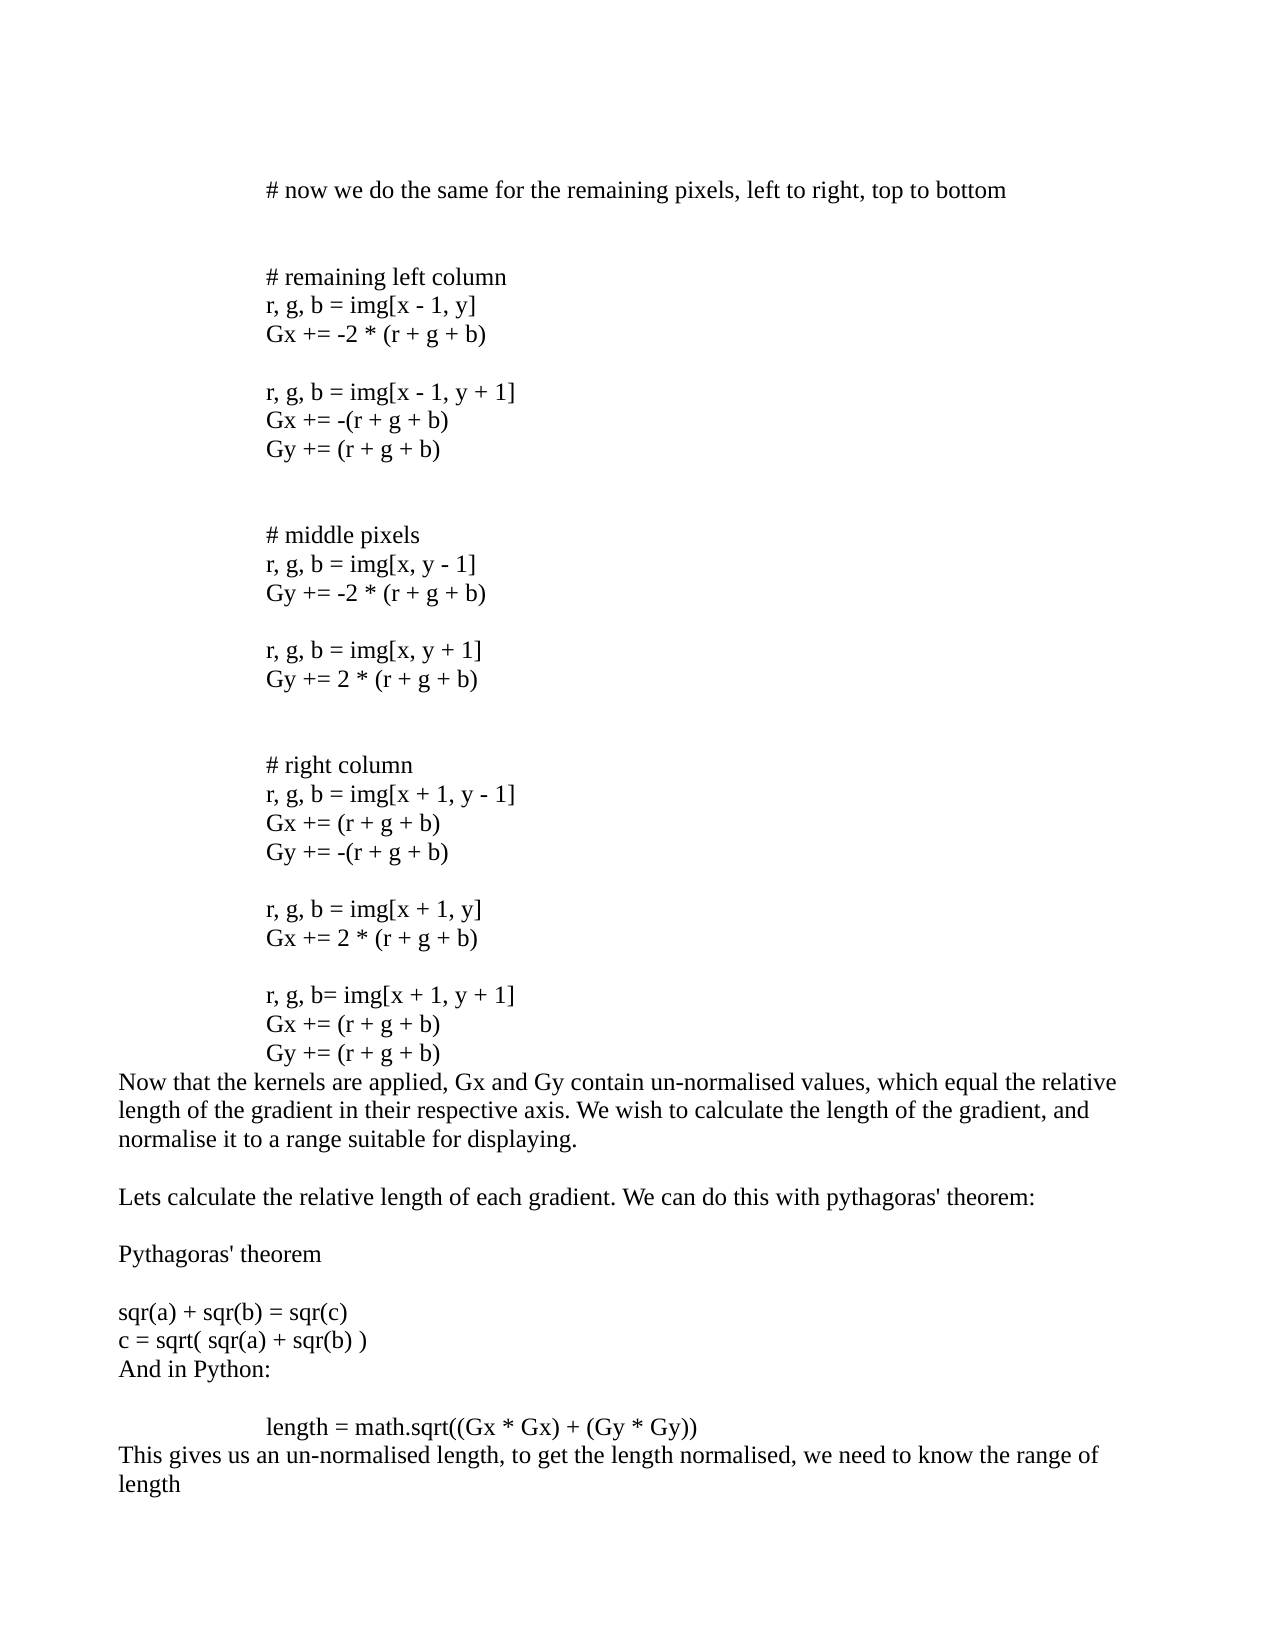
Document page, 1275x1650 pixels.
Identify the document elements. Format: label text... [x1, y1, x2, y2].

text This gives us an un-normalised length, to get the length normalised, we need to know the range of length [118, 1441, 1157, 1498]
text r, g, b= img[x + 1, y + 1] [118, 981, 1157, 1009]
text sqr(a) + sqr(b) = sqr(c) [118, 1297, 1157, 1326]
text c = sqrt( sqr(a) + sqr(b) ) [118, 1326, 1157, 1354]
text r, g, b = img[x + 1, y - 1] [118, 779, 1157, 808]
text Now that the kernels are applied, Gx and Gy contain un-normalised values, which equal the relative length of the gradient in their respective axis. We wish to calculate the length of the gradient, and normalise it to a range suitable for displaying. [118, 1067, 1157, 1153]
text Gx += -(r + g + b) [118, 406, 1157, 434]
text # right column [118, 751, 1157, 779]
text # remaining left column [118, 262, 1157, 291]
text Gy += -(r + g + b) [118, 837, 1157, 866]
text Gx += (r + g + b) [118, 1009, 1157, 1038]
text Gy += (r + g + b) [118, 1038, 1157, 1067]
text # now we do the same for the remaining pixels, left to right, top to bottom [118, 176, 1157, 204]
text Lets calculate the relative length of each gradient. We can do this with pythagoras' theorem: [118, 1182, 1157, 1211]
text r, g, b = img[x, y + 1] [118, 636, 1157, 664]
text # middle pixels [118, 521, 1157, 549]
text Gx += 2 * (r + g + b) [118, 923, 1157, 952]
text Gx += (r + g + b) [118, 808, 1157, 837]
text length = math.sqrt((Gx * Gx) + (Gy * Gy)) [118, 1412, 1157, 1441]
text Pythagoras' theorem [118, 1239, 1157, 1268]
text r, g, b = img[x - 1, y + 1] [118, 377, 1157, 406]
text And in Python: [118, 1354, 1157, 1383]
text Gy += (r + g + b) [118, 434, 1157, 463]
text Gx += -2 * (r + g + b) [118, 319, 1157, 348]
text r, g, b = img[x - 1, y] [118, 291, 1157, 319]
text r, g, b = img[x, y - 1] [118, 549, 1157, 578]
text r, g, b = img[x + 1, y] [118, 894, 1157, 923]
text Gy += 2 * (r + g + b) [118, 664, 1157, 693]
text Gy += -2 * (r + g + b) [118, 578, 1157, 607]
